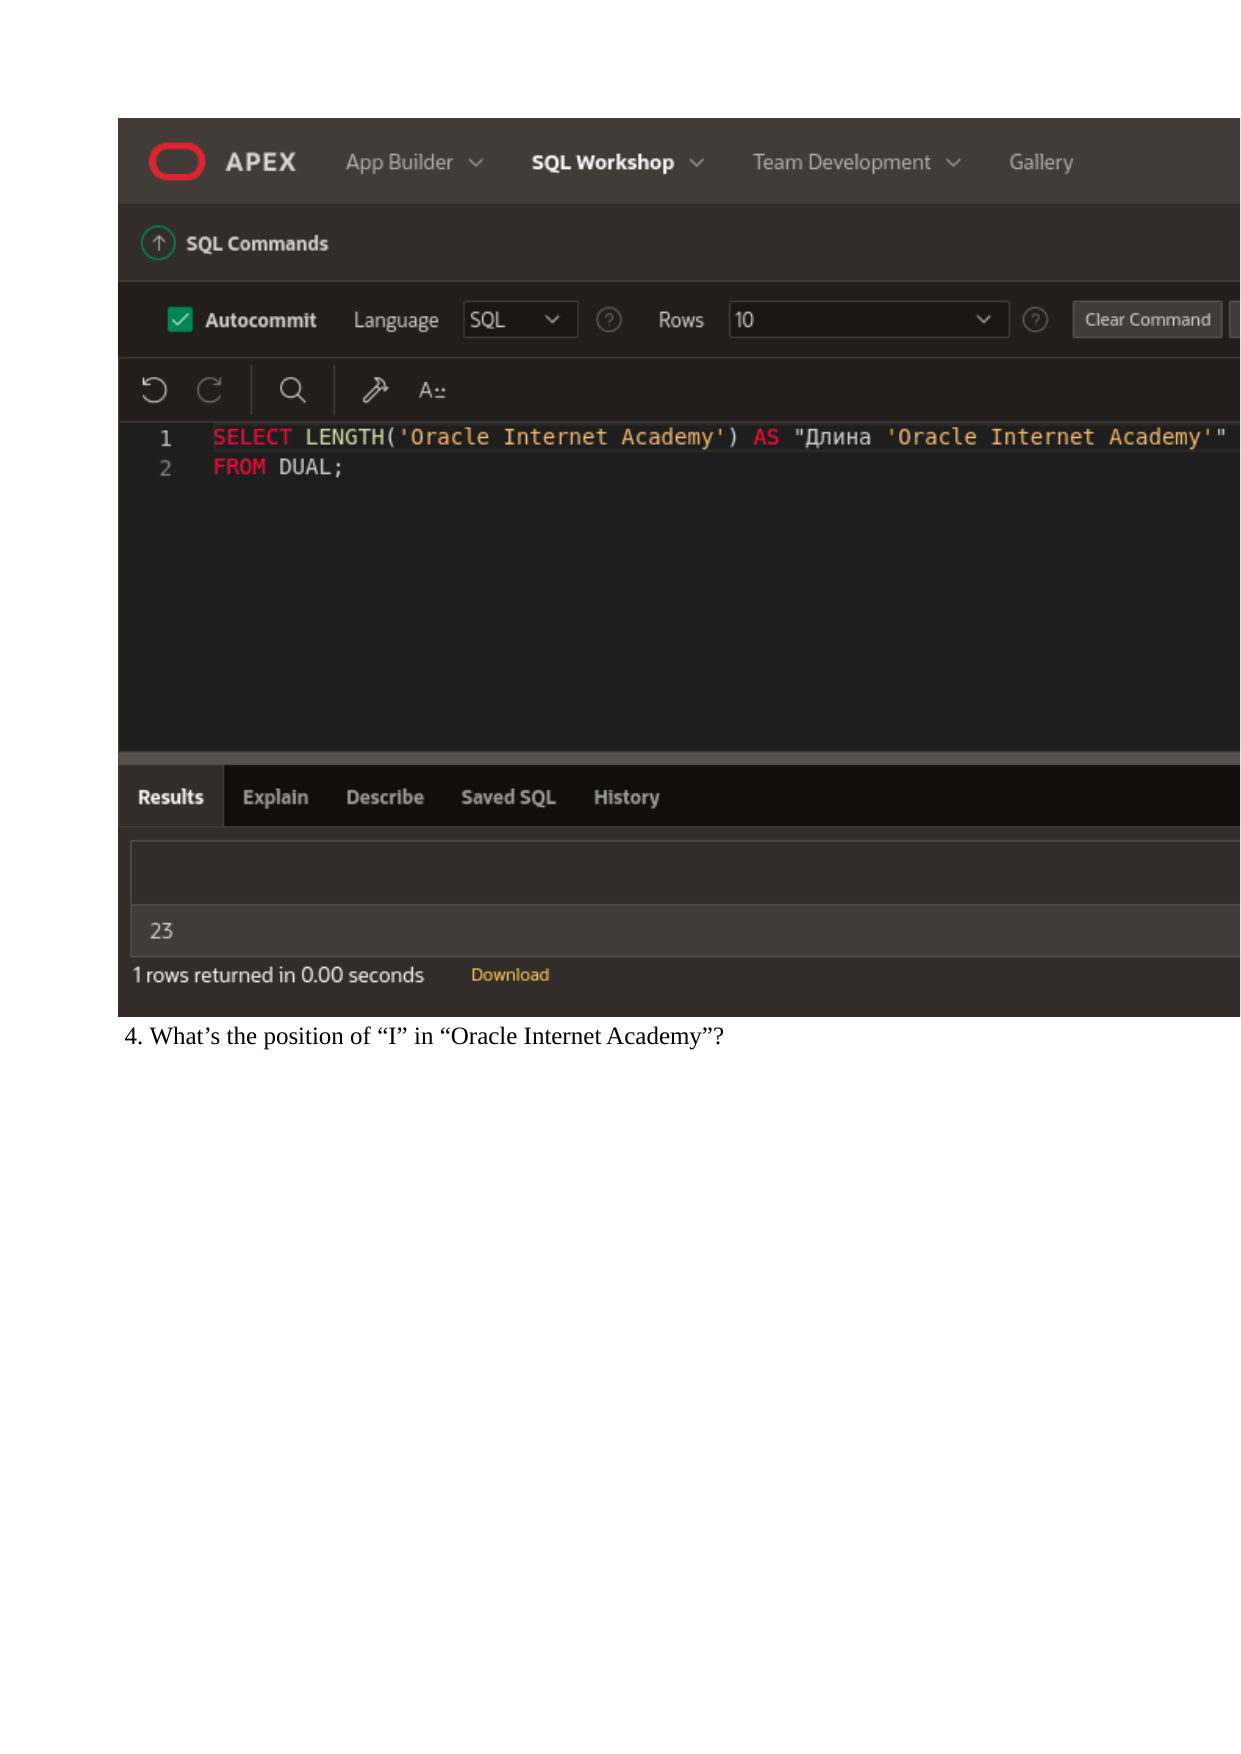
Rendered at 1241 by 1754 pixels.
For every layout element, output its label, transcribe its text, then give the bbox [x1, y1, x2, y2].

text 4. What’s the position of “I” in “Oracle Internet Academy”? [118, 1021, 1122, 1049]
picture [118, 118, 1241, 1017]
